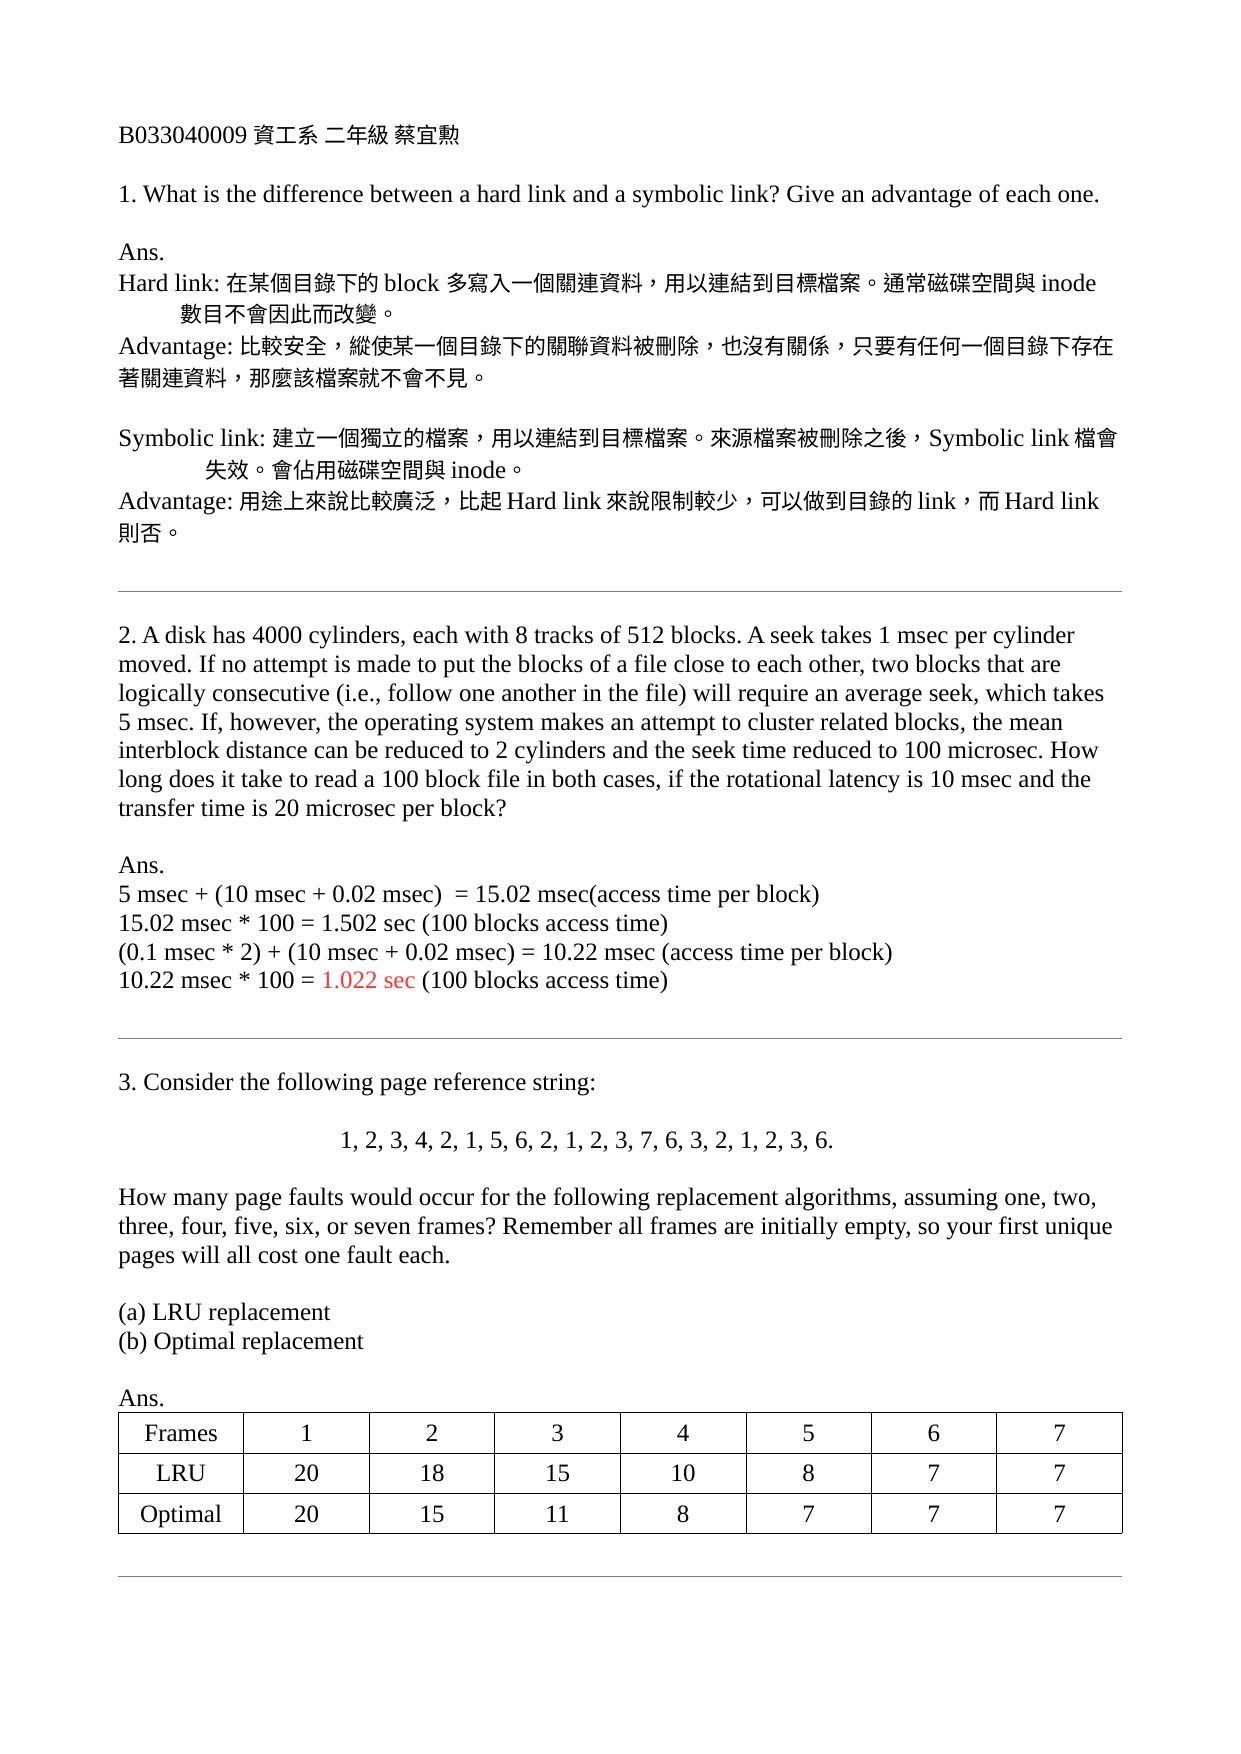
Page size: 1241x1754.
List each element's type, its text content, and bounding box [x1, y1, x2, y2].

table_cell 20 [244, 1494, 369, 1533]
text 15.02 msec * 100 = 1.502 sec (100 blocks access time) [118, 908, 1122, 937]
text Advantage: 比較安全，縱使某一個目錄下的關聯資料被刪除，也沒有關係，只要有任何一個目錄下存在著關連資料，那麼該檔案就不會不見。 [118, 329, 1122, 392]
table_cell 11 [495, 1494, 620, 1533]
text (0.1 msec * 2) + (10 msec + 0.02 msec) = 10.22 msec (access time per block) [118, 937, 1122, 966]
text Hard link: 在某個目錄下的block 多寫入一個關連資料，用以連結到目標檔案。通常磁碟空間與inode [118, 266, 1122, 297]
table_header 6 [872, 1413, 996, 1452]
text How many page faults would occur for the following replacement algorithms, assuming one, two, three, four, five, six, or seven frames? Remember all frames are initially empty, so your first unique pages will all cost one fault each. [118, 1182, 1122, 1268]
text Symbolic link: 建立一個獨立的檔案，用以連結到目標檔案。來源檔案被刪除之後，Symbolic link檔會 [118, 421, 1122, 453]
table_cell 20 [244, 1454, 369, 1493]
text 失效。會佔用磁碟空間與inode。 [118, 453, 1122, 484]
table_header 3 [495, 1413, 620, 1452]
table_cell 7 [747, 1494, 871, 1533]
text Ans. [118, 237, 1122, 266]
table_cell 10 [621, 1454, 746, 1493]
text 1, 2, 3, 4, 2, 1, 5, 6, 2, 1, 2, 3, 7, 6, 3, 2, 1, 2, 3, 6. [118, 1125, 1122, 1153]
table_cell 18 [370, 1454, 494, 1493]
table_cell Optimal [119, 1494, 243, 1533]
table_cell 7 [997, 1454, 1122, 1493]
table_header 4 [621, 1413, 746, 1452]
text 2. A disk has 4000 cylinders, each with 8 tracks of 512 blocks. A seek takes 1 msec per cylinder moved. If no attempt is made to put the blocks of a file close to each other, two blocks that are logically consecutive (i.e., follow one another in the file) will require an average seek, which takes 5 msec. If, however, the operating system makes an attempt to cluster related blocks, the mean interblock distance can be reduced to 2 cylinders and the seek time reduced to 100 microsec. How long does it take to read a 100 block file in both cases, if the rotational latency is 10 msec and the transfer time is 20 microsec per block? [118, 621, 1122, 822]
table_cell 8 [621, 1494, 746, 1533]
text 5 msec + (10 msec + 0.02 msec) = 15.02 msec(access time per block) [118, 879, 1122, 908]
text Ans. [118, 851, 1122, 879]
table_cell 15 [495, 1454, 620, 1493]
text 3. Consider the following page reference string: [118, 1067, 1122, 1096]
text Ans. [118, 1383, 1122, 1412]
table_cell 7 [872, 1494, 996, 1533]
table_header 1 [244, 1413, 369, 1452]
text Advantage: 用途上來說比較廣泛，比起Hard link來說限制較少，可以做到目錄的link，而Hard link則否。 [118, 484, 1122, 548]
text (a) LRU replacement [118, 1297, 1122, 1326]
table_cell 15 [370, 1494, 494, 1533]
table_cell 8 [747, 1454, 871, 1493]
table_cell 7 [872, 1454, 996, 1493]
table_cell 7 [997, 1494, 1122, 1533]
text 1. What is the difference between a hard link and a symbolic link? Give an advantage of each one. [118, 179, 1122, 208]
table_cell LRU [119, 1454, 243, 1493]
table_header Frames [119, 1413, 243, 1452]
text (b) Optimal replacement [118, 1326, 1122, 1355]
table_header 5 [747, 1413, 871, 1452]
table_header 2 [370, 1413, 494, 1452]
table_header 7 [997, 1413, 1122, 1452]
text 數目不會因此而改變。 [118, 297, 1122, 329]
text 10.22 msec * 100 = 1.022 sec (100 blocks access time) [118, 966, 1122, 994]
